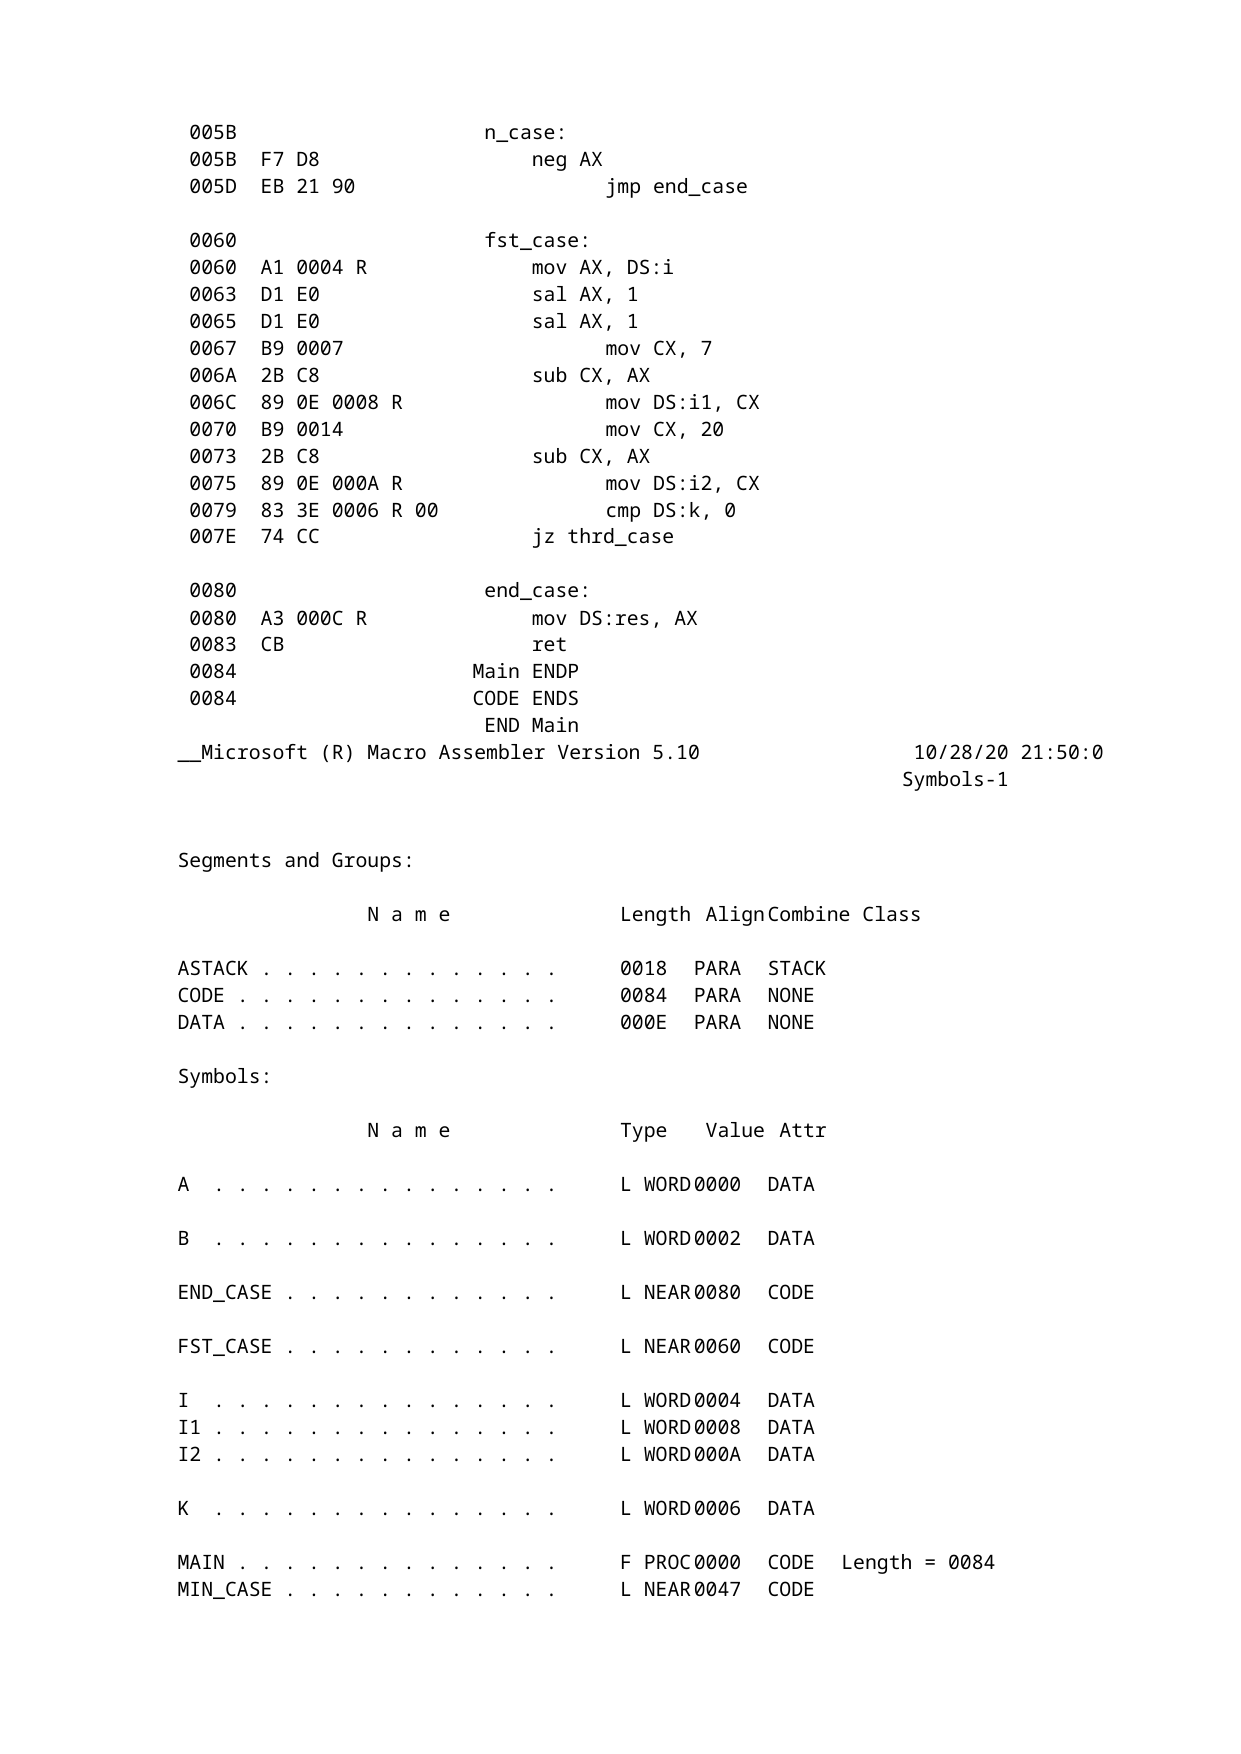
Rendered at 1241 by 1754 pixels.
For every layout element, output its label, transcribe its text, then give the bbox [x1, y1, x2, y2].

text Segments and Groups: [177, 847, 1152, 873]
text ASTACK . . . . . . . . . . . . . 0018 PARA STACK [177, 954, 1152, 981]
text 0063 D1 E0 sal AX, 1 [177, 280, 1152, 307]
text 006A 2B C8 sub CX, AX [177, 361, 1152, 388]
text 0080 A3 000C R mov DS:res, AX [177, 604, 1152, 631]
text Symbols-1 [177, 766, 1152, 793]
text MAIN . . . . . . . . . . . . . . F PROC 0000 CODE Length = 0084 [177, 1548, 1152, 1575]
text B . . . . . . . . . . . . . . . L WORD 0002 DATA [177, 1224, 1152, 1251]
text K . . . . . . . . . . . . . . . L WORD 0006 DATA [177, 1494, 1152, 1521]
text __Microsoft (R) Macro Assembler Version 5.10 10/28/20 21:50:0 [177, 739, 1152, 766]
text END Main [177, 712, 1152, 739]
text 0075 89 0E 000A R mov DS:i2, CX [177, 469, 1152, 496]
text CODE . . . . . . . . . . . . . . 0084 PARA NONE [177, 981, 1152, 1008]
text 0084 CODE ENDS [177, 685, 1152, 712]
text 0084 Main ENDP [177, 658, 1152, 685]
text 0060 fst_case: [177, 226, 1152, 253]
text 006C 89 0E 0008 R mov DS:i1, CX [177, 388, 1152, 415]
text I2 . . . . . . . . . . . . . . . L WORD 000A DATA [177, 1440, 1152, 1467]
text 005B n_case: [177, 118, 1152, 145]
text FST_CASE . . . . . . . . . . . . L NEAR 0060 CODE [177, 1332, 1152, 1359]
text MIN_CASE . . . . . . . . . . . . L NEAR 0047 CODE [177, 1575, 1152, 1602]
text 0079 83 3E 0006 R 00 cmp DS:k, 0 [177, 496, 1152, 523]
text 005B F7 D8 neg AX [177, 145, 1152, 172]
text 005D EB 21 90 jmp end_case [177, 172, 1152, 199]
text I . . . . . . . . . . . . . . . L WORD 0004 DATA [177, 1386, 1152, 1413]
text 007E 74 CC jz thrd_case [177, 523, 1152, 550]
text 0065 D1 E0 sal AX, 1 [177, 307, 1152, 334]
text 0067 B9 0007 mov CX, 7 [177, 334, 1152, 361]
text 0060 A1 0004 R mov AX, DS:i [177, 253, 1152, 280]
text Symbols: [177, 1062, 1152, 1089]
text 0083 CB ret [177, 631, 1152, 658]
text A . . . . . . . . . . . . . . . L WORD 0000 DATA [177, 1170, 1152, 1197]
text DATA . . . . . . . . . . . . . . 000E PARA NONE [177, 1008, 1152, 1035]
text END_CASE . . . . . . . . . . . . L NEAR 0080 CODE [177, 1278, 1152, 1305]
text N a m e Type Value Attr [177, 1116, 1152, 1143]
text 0080 end_case: [177, 577, 1152, 604]
text 0073 2B C8 sub CX, AX [177, 442, 1152, 469]
text I1 . . . . . . . . . . . . . . . L WORD 0008 DATA [177, 1413, 1152, 1440]
text 0070 B9 0014 mov CX, 20 [177, 415, 1152, 442]
text N a m e Length Align Combine Class [177, 901, 1152, 927]
